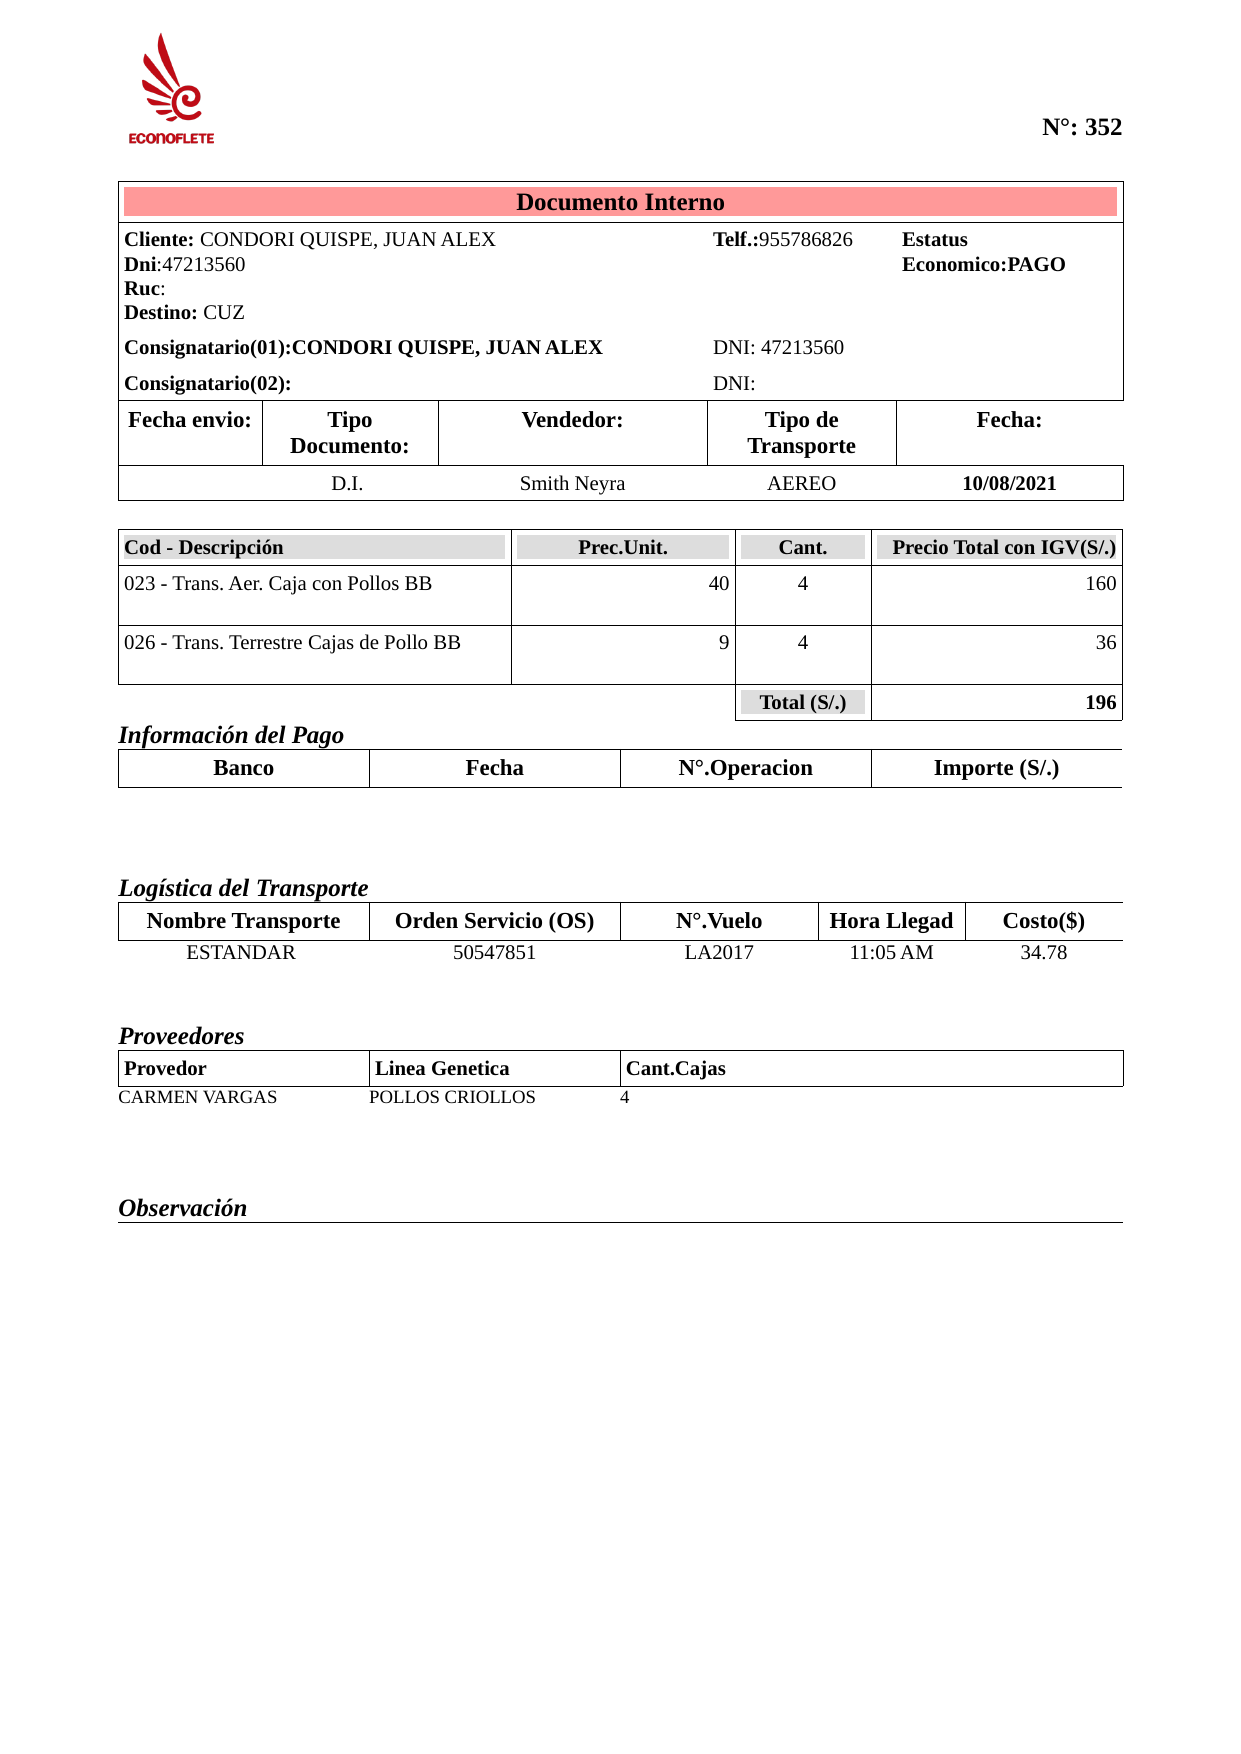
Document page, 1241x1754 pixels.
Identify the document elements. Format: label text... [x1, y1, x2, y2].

table_cell [369, 1107, 620, 1129]
table_header Nombre Transporte [119, 903, 369, 939]
table_cell [620, 993, 818, 1021]
table_cell [369, 964, 620, 992]
table_cell [118, 964, 369, 992]
table_cell POLLOS CRIOLLOS [369, 1087, 620, 1107]
table_cell 4 [736, 626, 871, 684]
table_cell 36 [872, 626, 1122, 684]
table_cell [119, 466, 262, 500]
table_cell [118, 685, 511, 720]
table_cell [965, 993, 1123, 1021]
table_cell [620, 788, 871, 815]
table_header Hora Llegad [819, 903, 965, 939]
table_header Linea Genetica [370, 1051, 620, 1086]
table_cell DNI: 47213560 [707, 329, 1123, 365]
table_cell [620, 815, 871, 844]
table_header Fecha [370, 750, 620, 787]
table_cell 10/08/2021 [896, 466, 1123, 500]
table_header Cod - Descripción [119, 530, 511, 565]
table_header Importe (S/.) [872, 750, 1122, 787]
table_cell [871, 788, 1122, 815]
table_cell [620, 1129, 1123, 1150]
table_cell D.I. [262, 466, 438, 500]
table_cell [369, 1172, 620, 1193]
table_cell 50547851 [369, 941, 620, 964]
table_cell [620, 1150, 1123, 1172]
table_cell 40 [512, 566, 735, 624]
table_cell [620, 844, 871, 873]
table_cell [118, 1150, 369, 1172]
table_cell Consignatario(01):CONDORI QUISPE, JUAN ALEX [119, 329, 707, 365]
table_cell 11:05 AM [818, 941, 965, 964]
table_cell Fecha: [897, 401, 1123, 465]
table_cell 160 [872, 566, 1122, 624]
table_cell [871, 844, 1122, 873]
table_cell 4 [736, 566, 871, 624]
table_cell AEREO [707, 466, 896, 500]
table_cell [118, 815, 369, 844]
table_cell [871, 815, 1122, 844]
table_header Banco [119, 750, 369, 787]
table_cell 026 - Trans. Terrestre Cajas de Pollo BB [119, 626, 511, 684]
table_cell [818, 964, 965, 992]
text Logística del Transporte [118, 873, 1122, 902]
table_cell [118, 1129, 369, 1150]
table_header Provedor [119, 1051, 369, 1086]
table_header Costo($) [966, 903, 1123, 939]
table_cell Smith Neyra [438, 466, 707, 500]
table_cell Vendedor: [439, 401, 707, 465]
table_cell DNI: [707, 365, 1123, 400]
table_cell Telf.:955786826 [707, 223, 896, 329]
text Observación [118, 1193, 1122, 1222]
table_cell Tipo Documento: [263, 401, 438, 465]
table_cell [369, 993, 620, 1021]
table_cell 9 [512, 626, 735, 684]
picture [118, 32, 225, 144]
table_cell [369, 1150, 620, 1172]
table_cell 4 [620, 1087, 1123, 1107]
table_cell CARMEN VARGAS [118, 1087, 369, 1107]
table_cell Total (S/.) [736, 685, 871, 720]
table_cell [118, 844, 369, 873]
table_cell Estatus Economico:PAGO [896, 223, 1123, 329]
table_cell [620, 964, 818, 992]
table_header N°.Vuelo [621, 903, 818, 939]
table_cell LA2017 [620, 941, 818, 964]
table_cell 34.78 [965, 941, 1123, 964]
table_cell Tipo de Transporte [708, 401, 896, 465]
table_cell [818, 993, 965, 1021]
table_cell [118, 1172, 369, 1193]
table_cell [620, 1172, 1123, 1193]
table_header Orden Servicio (OS) [370, 903, 620, 939]
table_cell [511, 685, 735, 720]
table_cell [118, 1107, 369, 1129]
text Proveedores [118, 1021, 1122, 1050]
table_cell Consignatario(02): [119, 365, 707, 400]
table_cell Fecha envio: [119, 401, 262, 465]
table_cell [118, 788, 369, 815]
table_cell [118, 993, 369, 1021]
table_cell [369, 788, 620, 815]
table_header N°.Operacion [621, 750, 871, 787]
table_cell [369, 1129, 620, 1150]
table_cell [369, 815, 620, 844]
table_header Documento Interno [119, 182, 1123, 222]
table_cell [620, 1107, 1123, 1129]
table_header Prec.Unit. [512, 530, 735, 565]
table_cell 023 - Trans. Aer. Caja con Pollos BB [119, 566, 511, 624]
table_header Precio Total con IGV(S/.) [872, 530, 1122, 565]
table_header Cant. [736, 530, 871, 565]
table_cell Cliente: CONDORI QUISPE, JUAN ALEX Dni:47213560 Ruc: Destino: CUZ [119, 223, 707, 329]
text Información del Pago [118, 720, 1122, 749]
table_cell 196 [872, 685, 1122, 720]
table_cell ESTANDAR [118, 941, 369, 964]
table_header [118, 1223, 1123, 1246]
table_header Cant.Cajas [621, 1051, 1123, 1086]
table_cell [965, 964, 1123, 992]
table_cell [369, 844, 620, 873]
